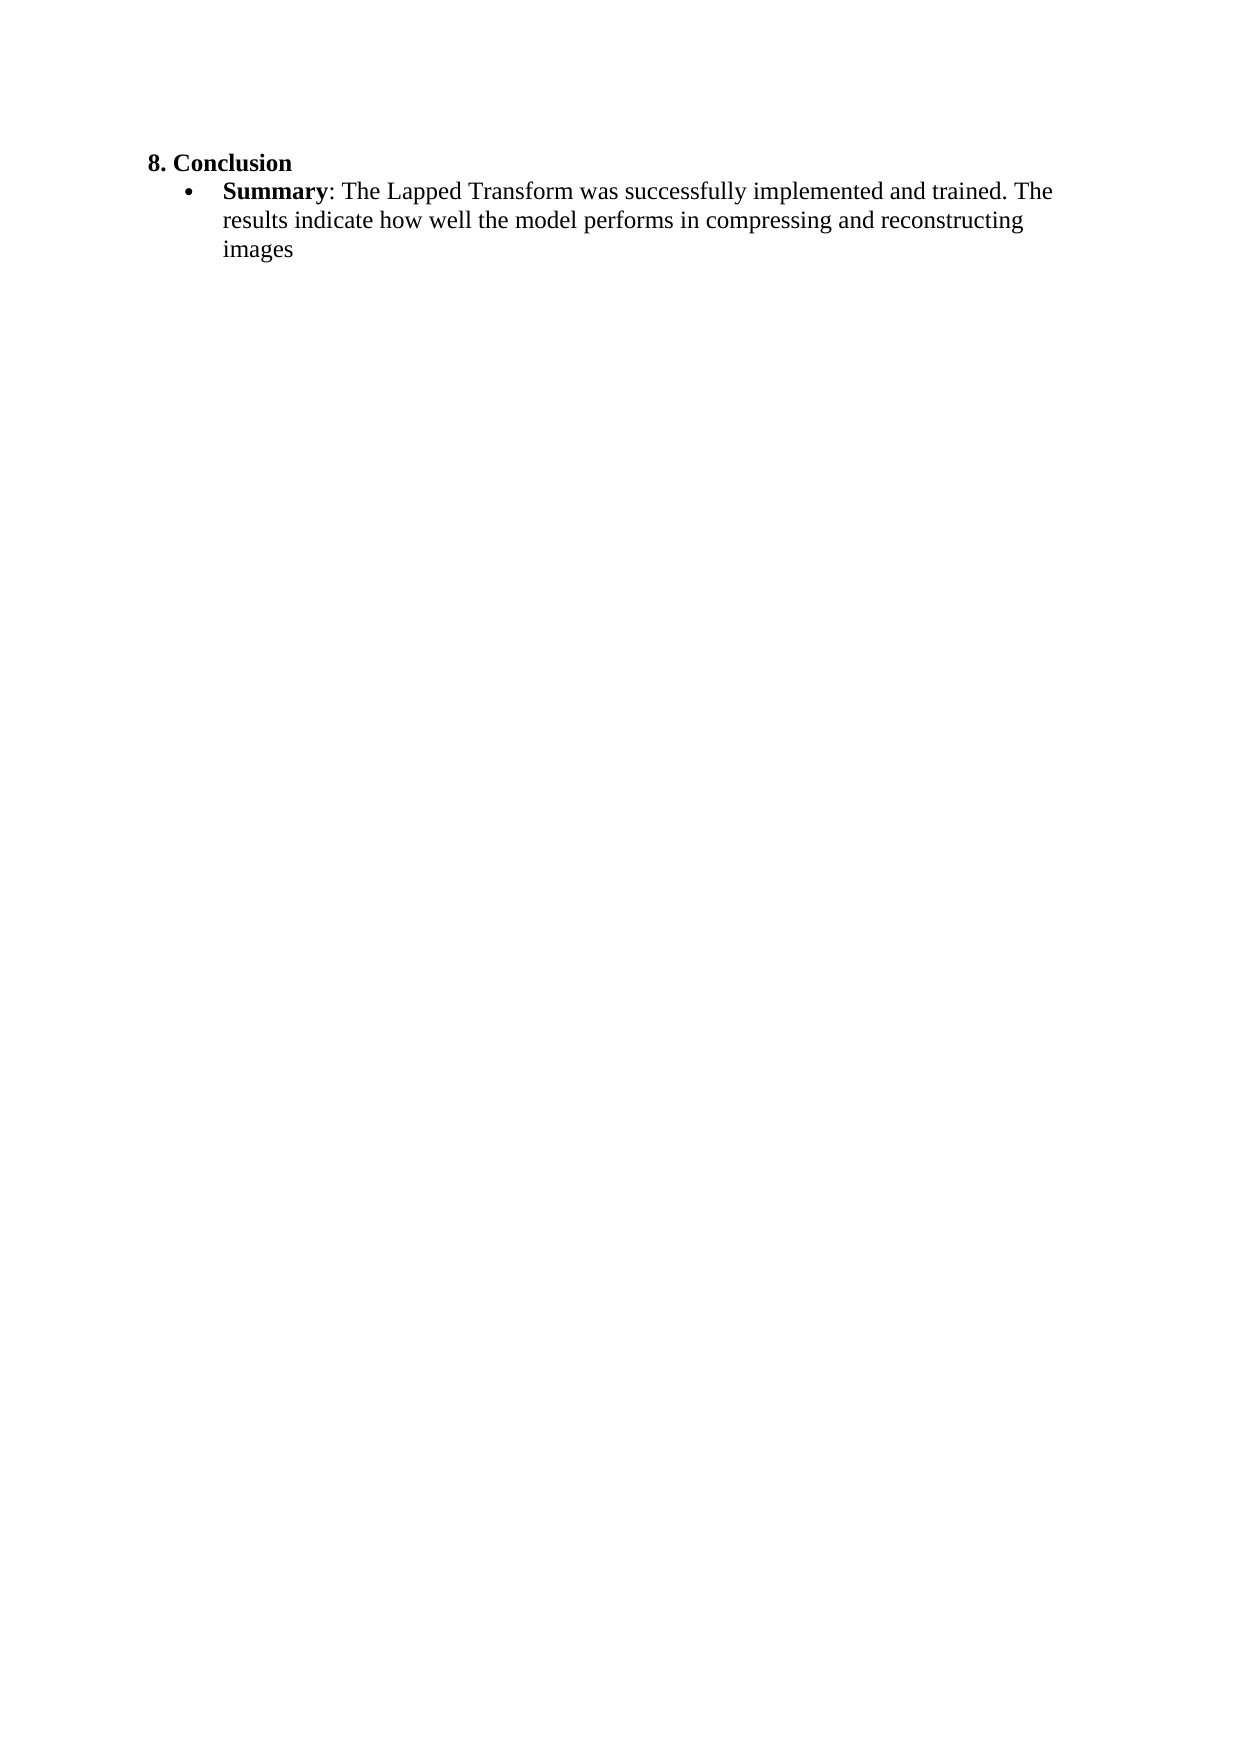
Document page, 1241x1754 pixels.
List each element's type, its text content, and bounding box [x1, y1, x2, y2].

list Summary: The Lapped Transform was successfully implemented and trained. The results indicate how well the model performs in compressing and reconstructing images [185, 176, 1093, 263]
text 8. Conclusion [148, 148, 1093, 176]
